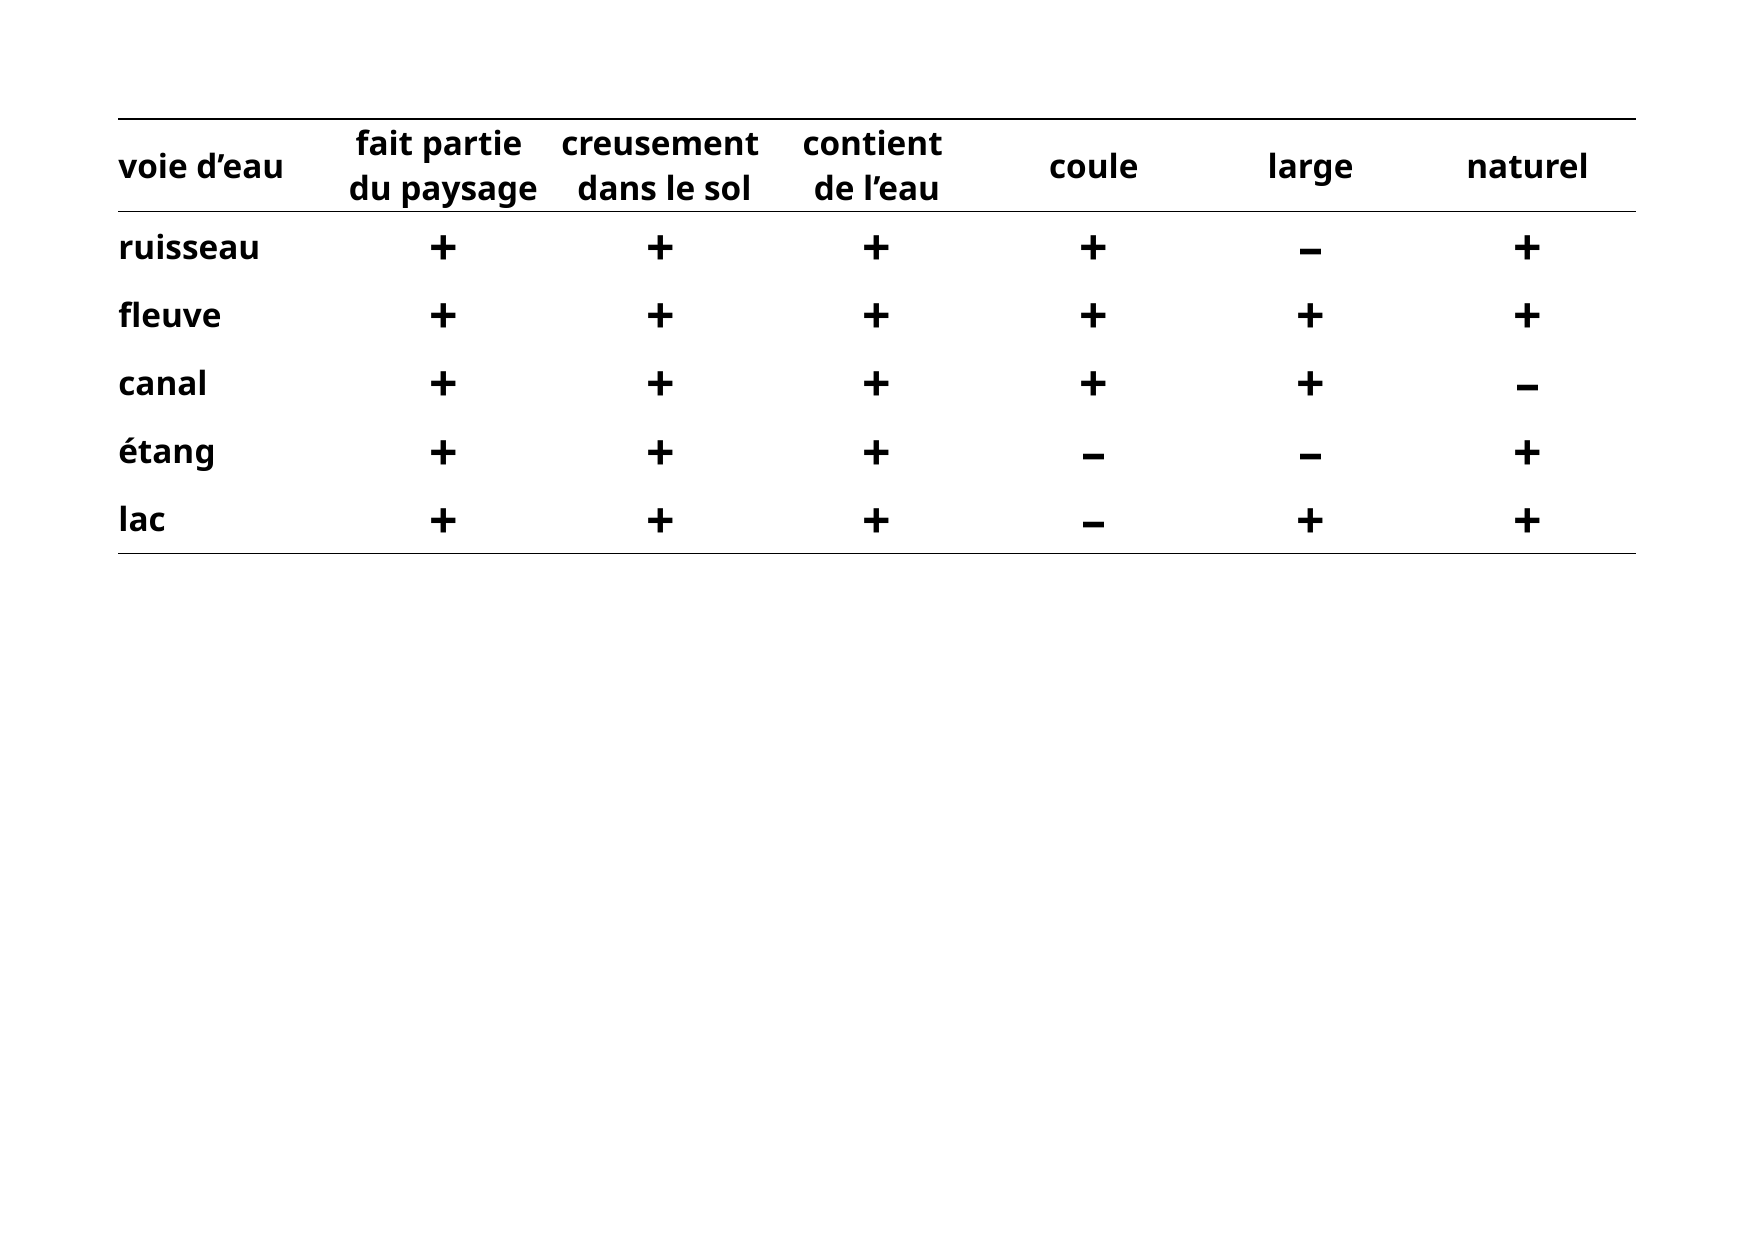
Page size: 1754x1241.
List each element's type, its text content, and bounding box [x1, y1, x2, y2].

table_cell + [335, 348, 552, 416]
table_cell + [1419, 212, 1636, 280]
table_header creusement dans le sol [552, 120, 768, 211]
table_cell + [985, 280, 1202, 348]
table_cell + [985, 212, 1202, 280]
table_cell lac [118, 485, 335, 553]
table_header naturel [1419, 120, 1636, 211]
table_cell + [335, 416, 552, 484]
table_cell + [552, 416, 768, 484]
table_cell – [985, 416, 1202, 484]
table_cell + [335, 485, 552, 553]
table_cell + [985, 348, 1202, 416]
table_cell + [552, 212, 768, 280]
table_cell – [1419, 348, 1636, 416]
table_cell – [1202, 212, 1419, 280]
table_cell + [1202, 485, 1419, 553]
table_cell + [1419, 416, 1636, 484]
table_header fait partie du paysage [335, 120, 552, 211]
table_cell + [552, 280, 768, 348]
table_cell canal [118, 348, 335, 416]
table_cell + [335, 280, 552, 348]
table_header coule [985, 120, 1202, 211]
table_cell fleuve [118, 280, 335, 348]
table_cell + [769, 212, 985, 280]
table_cell + [552, 348, 768, 416]
table_cell ruisseau [118, 212, 335, 280]
table_cell + [1202, 280, 1419, 348]
table_header contient de l’eau [769, 120, 985, 211]
table_cell + [1202, 348, 1419, 416]
table_cell – [985, 485, 1202, 553]
table_cell + [769, 348, 985, 416]
table_cell étang [118, 416, 335, 484]
table_cell + [552, 485, 768, 553]
table_cell + [769, 416, 985, 484]
table_cell + [1419, 485, 1636, 553]
table_cell + [335, 212, 552, 280]
table_cell + [1419, 280, 1636, 348]
table_header large [1202, 120, 1419, 211]
table_cell + [769, 280, 985, 348]
table_cell – [1202, 416, 1419, 484]
table_header voie d’eau [118, 120, 335, 211]
table_cell + [769, 485, 985, 553]
